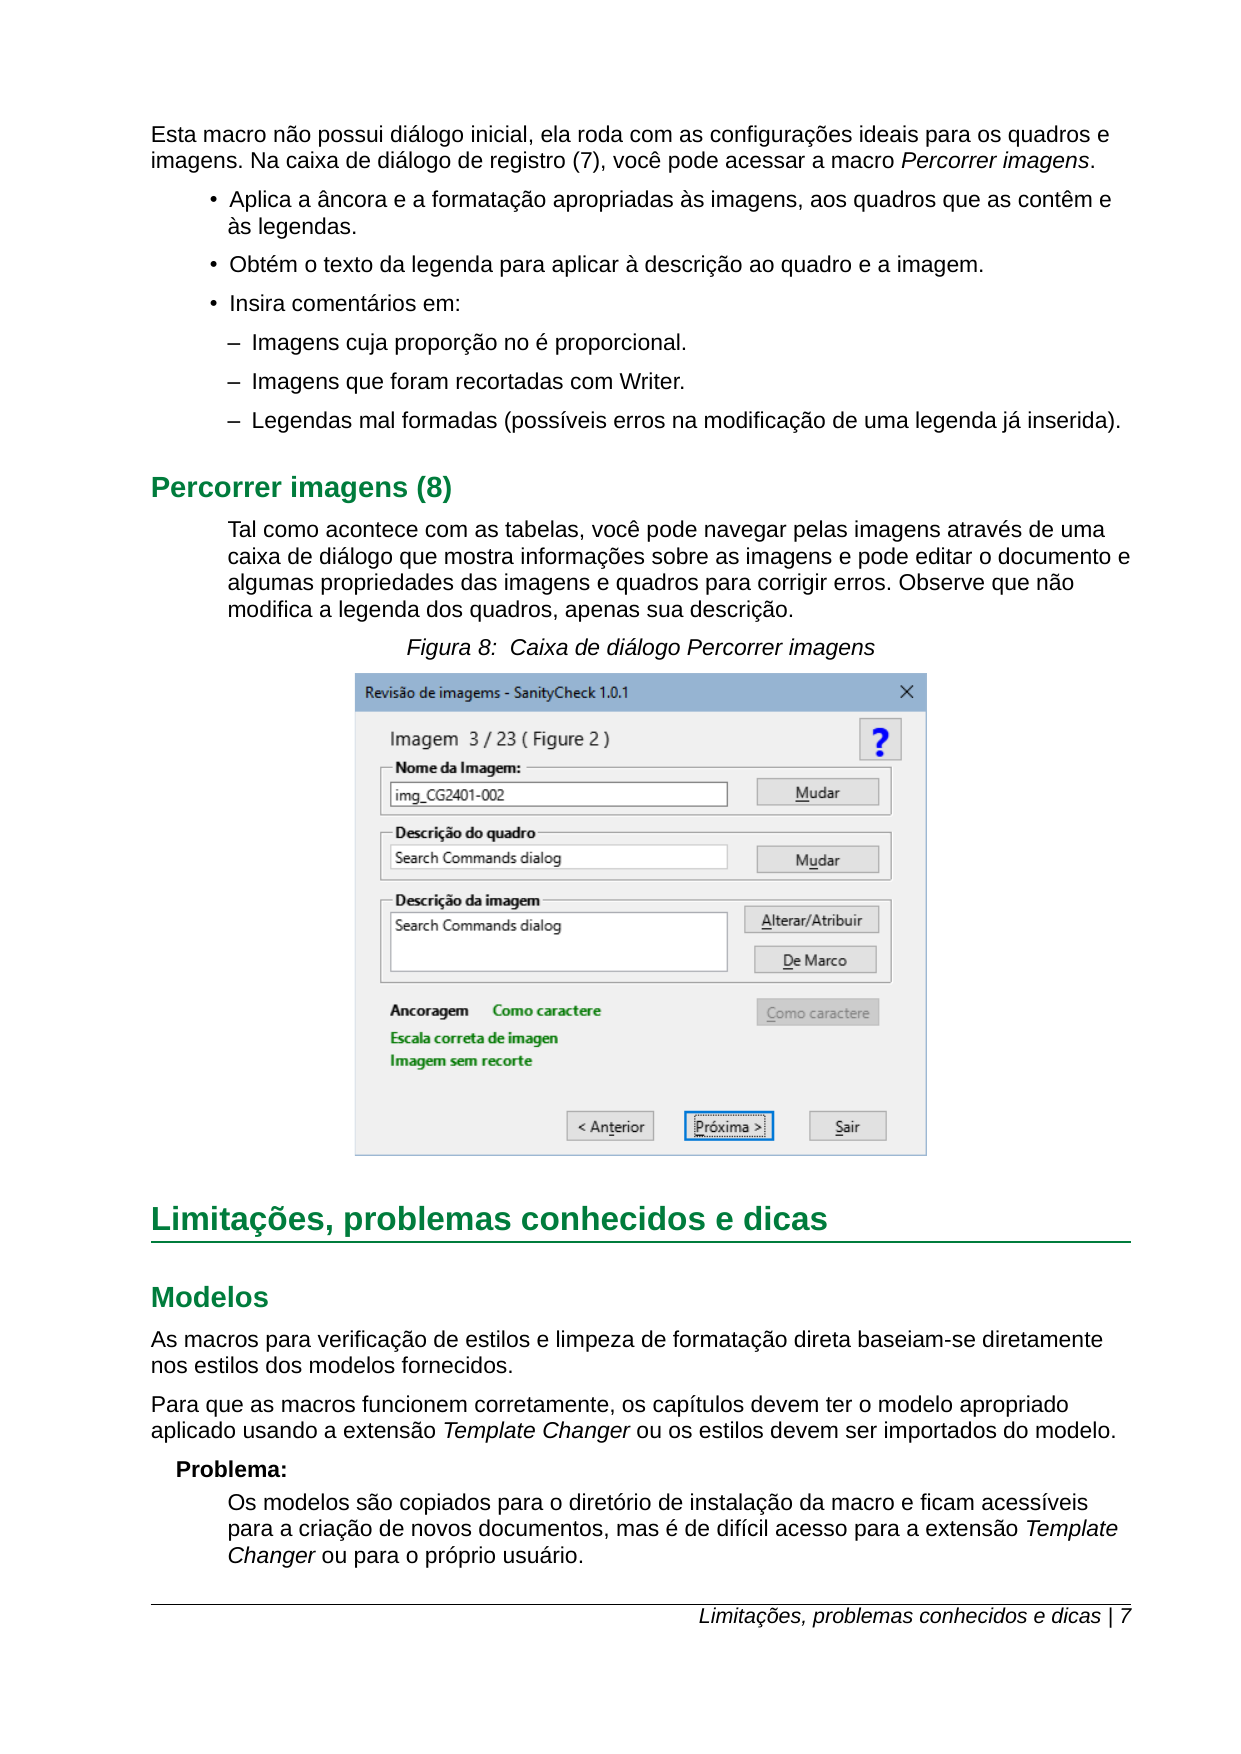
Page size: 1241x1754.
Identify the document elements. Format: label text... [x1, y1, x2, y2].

text Os modelos são copiados para o diretório de instalação da macro e ficam acessíveis para a criação de novos documentos, mas é de difícil acesso para a extensão Template Changer ou para o próprio usuário. [227, 1489, 1131, 1568]
list Insira comentários em: [209, 290, 1131, 317]
list Obtém o texto da legenda para aplicar à descrição ao quadro e a imagem. [209, 251, 1131, 278]
picture [354, 673, 927, 1156]
text Figura 8: Caixa de diálogo Percorrer imagens [354, 634, 927, 661]
list Imagens que foram recortadas com Writer. [227, 368, 1131, 394]
subtitle Modelos [151, 1280, 1131, 1313]
list Esta macro não possui diálogo inicial, ela roda com as configurações ideais para os quadros e imagens. Na caixa de diálogo de registro (Figura 7), você pode acessar a macro Percorrer imagens. [151, 121, 1131, 174]
list Para que as macros funcionem corretamente, os capítulos devem ter o modelo apropriado aplicado usando a extensão Template Changer ou os estilos devem ser importados do modelo. [151, 1391, 1131, 1444]
subtitle Percorrer imagens (Figura 8) [151, 471, 1131, 504]
text Problema: [176, 1456, 1131, 1483]
list Imagens cuja proporção no é proporcional. [227, 329, 1131, 356]
text Tal como acontece com as tabelas, você pode navegar pelas imagens através de uma caixa de diálogo que mostra informações sobre as imagens e pode editar o documento e algumas propriedades das imagens e quadros para corrigir erros. Observe que não modifica a legenda dos quadros, apenas sua descrição. [227, 516, 1131, 622]
list Aplica a âncora e a formatação apropriadas às imagens, aos quadros que as contêm e às legendas. [209, 186, 1131, 239]
text As macros para verificação de estilos e limpeza de formatação direta baseiam-se diretamente nos estilos dos modelos fornecidos. [151, 1326, 1131, 1378]
subtitle Limitações, problemas conhecidos e dicas [151, 1199, 1131, 1241]
list Legendas mal formadas (possíveis erros na modificação de uma legenda já inserida). [227, 407, 1131, 433]
